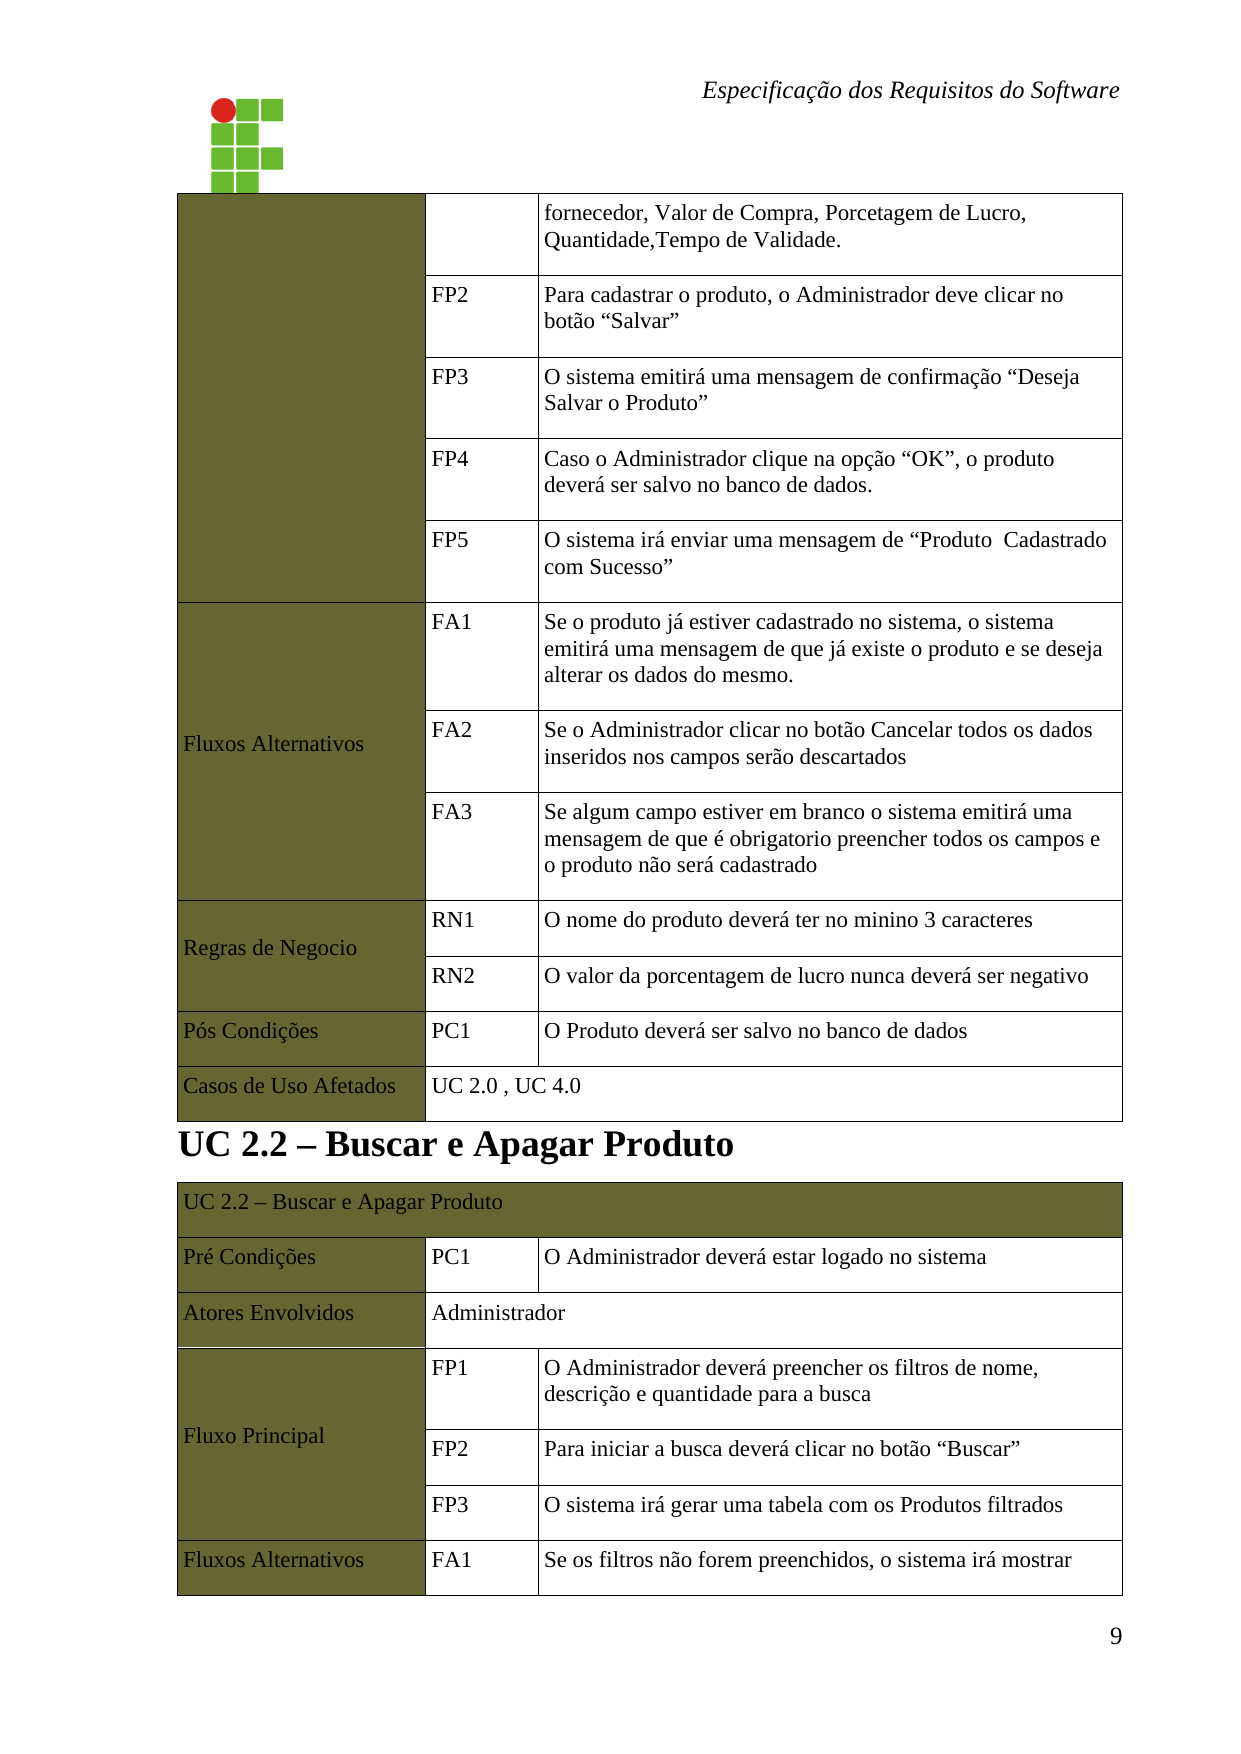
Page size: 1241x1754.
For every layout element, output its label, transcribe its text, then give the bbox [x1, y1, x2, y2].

table_cell FP4 [426, 439, 538, 520]
table_cell Pré Condições [178, 1238, 425, 1292]
table_cell O sistema irá enviar uma mensagem de “Produto Cadastrado com Sucesso” [539, 521, 1122, 602]
table_cell FP2 [426, 276, 538, 357]
table_cell Para cadastrar o produto, o Administrador deve clicar no botão “Salvar” [539, 276, 1122, 357]
table_cell Se algum campo estiver em branco o sistema emitirá uma mensagem de que é obrigatorio preencher todos os campos e o produto não será cadastrado [539, 793, 1122, 900]
table_cell Fluxos Alternativos [178, 1541, 425, 1595]
table_cell Fluxo Principal [178, 1349, 425, 1540]
table_cell O Administrador deverá preencher os filtros de nome, descrição e quantidade para a busca [539, 1349, 1122, 1429]
table_cell Administrador [426, 1293, 1122, 1347]
table_cell FP2 [426, 1430, 538, 1484]
table_cell [178, 194, 425, 602]
table_cell Se o Administrador clicar no botão Cancelar todos os dados inseridos nos campos serão descartados [539, 711, 1122, 792]
table_cell Casos de Uso Afetados [178, 1067, 425, 1121]
table_cell O valor da porcentagem de lucro nunca deverá ser negativo [539, 957, 1122, 1011]
table_cell O sistema emitirá uma mensagem de confirmação “Deseja Salvar o Produto” [539, 358, 1122, 438]
table_cell Atores Envolvidos [178, 1293, 425, 1347]
table_cell FP5 [426, 521, 538, 602]
table_cell FA2 [426, 711, 538, 792]
table_cell Fluxos Alternativos [178, 603, 425, 900]
table_cell Se os filtros não forem preenchidos, o sistema irá mostrar [539, 1541, 1122, 1595]
table_cell UC 2.0 , UC 4.0 [426, 1067, 1122, 1121]
table_cell FP3 [426, 358, 538, 438]
table_cell fornecedor, Valor de Compra, Porcetagem de Lucro, Quantidade,Tempo de Validade. [539, 194, 1122, 275]
table_cell Se o produto já estiver cadastrado no sistema, o sistema emitirá uma mensagem de que já existe o produto e se deseja alterar os dados do mesmo. [539, 603, 1122, 710]
table_cell PC1 [426, 1012, 538, 1066]
table_cell FA1 [426, 1541, 538, 1595]
table_cell [426, 194, 538, 275]
table_cell Regras de Negocio [178, 901, 425, 1011]
table_cell RN2 [426, 957, 538, 1011]
text UC 2.2 – Buscar e Apagar Produto [177, 1122, 1122, 1165]
table_cell FP1 [426, 1349, 538, 1429]
table_cell Pós Condições [178, 1012, 425, 1066]
table_cell O Produto deverá ser salvo no banco de dados [539, 1012, 1122, 1066]
table_cell FP3 [426, 1486, 538, 1540]
table_cell FA1 [426, 603, 538, 710]
table_cell Caso o Administrador clique na opção “OK”, o produto deverá ser salvo no banco de dados. [539, 439, 1122, 520]
table_cell PC1 [426, 1238, 538, 1292]
table_cell O Administrador deverá estar logado no sistema [539, 1238, 1122, 1292]
table_cell RN1 [426, 901, 538, 956]
table_cell O sistema irá gerar uma tabela com os Produtos filtrados [539, 1486, 1122, 1540]
table_cell Para iniciar a busca deverá clicar no botão “Buscar” [539, 1430, 1122, 1484]
table_cell FA3 [426, 793, 538, 900]
table_cell O nome do produto deverá ter no minino 3 caracteres [539, 901, 1122, 956]
table_header UC 2.2 – Buscar e Apagar Produto [178, 1183, 1122, 1237]
